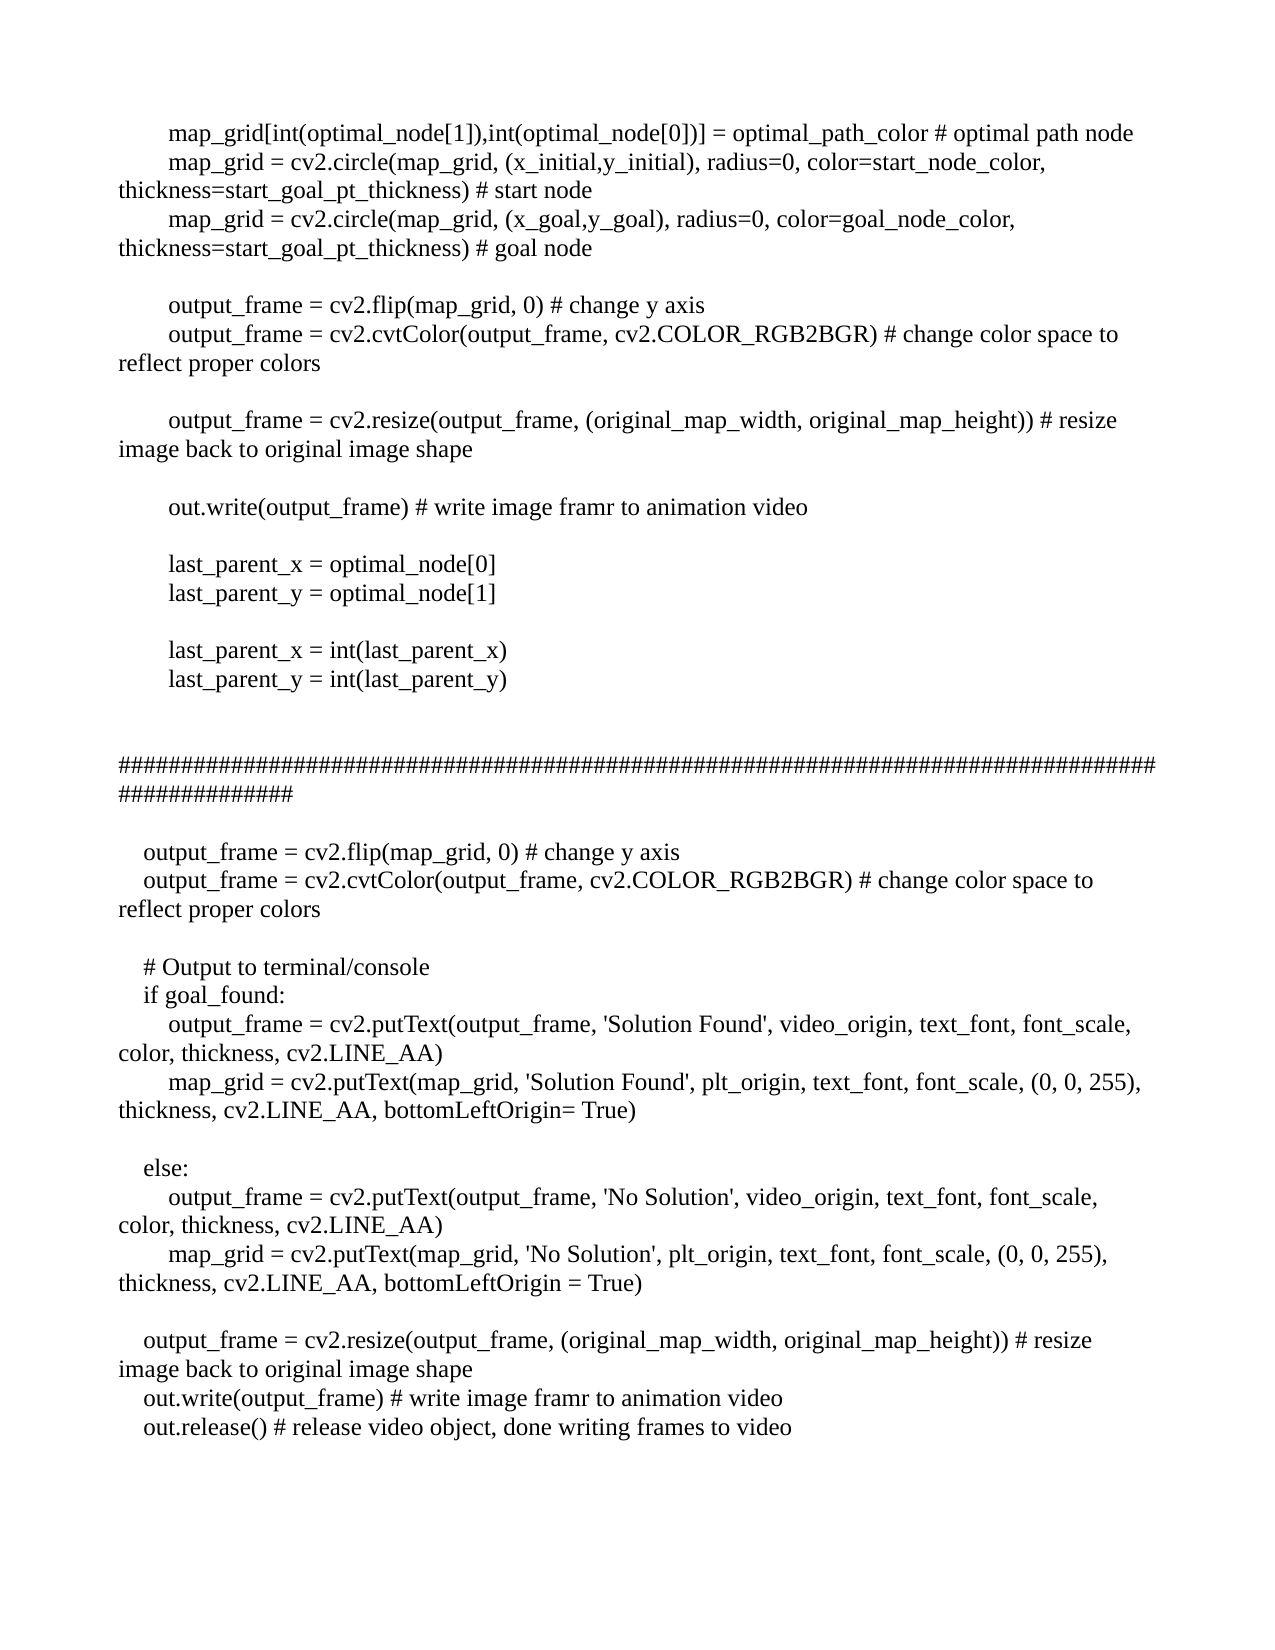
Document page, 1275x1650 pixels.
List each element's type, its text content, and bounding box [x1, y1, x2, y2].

text if goal_found: [118, 981, 1157, 1009]
text map_grid[int(optimal_node[1]),int(optimal_node[0])] = optimal_path_color # optimal path node [118, 118, 1157, 147]
text out.write(output_frame) # write image framr to animation video [118, 492, 1157, 521]
text output_frame = cv2.putText(output_frame, 'No Solution', video_origin, text_font, font_scale, color, thickness, cv2.LINE_AA) [118, 1182, 1157, 1239]
text map_grid = cv2.circle(map_grid, (x_goal,y_goal), radius=0, color=goal_node_color, thickness=start_goal_pt_thickness) # goal node [118, 204, 1157, 262]
text # Output to terminal/console [118, 952, 1157, 981]
text output_frame = cv2.flip(map_grid, 0) # change y axis [118, 291, 1157, 319]
text output_frame = cv2.cvtColor(output_frame, cv2.COLOR_RGB2BGR) # change color space to reflect proper colors [118, 866, 1157, 923]
text output_frame = cv2.flip(map_grid, 0) # change y axis [118, 837, 1157, 866]
text out.write(output_frame) # write image framr to animation video [118, 1383, 1157, 1412]
text ################################################################################################# [118, 722, 1157, 808]
text last_parent_y = int(last_parent_y) [118, 664, 1157, 693]
text else: [118, 1153, 1157, 1182]
text output_frame = cv2.putText(output_frame, 'Solution Found', video_origin, text_font, font_scale, color, thickness, cv2.LINE_AA) [118, 1009, 1157, 1067]
text output_frame = cv2.resize(output_frame, (original_map_width, original_map_height)) # resize image back to original image shape [118, 1326, 1157, 1383]
text last_parent_x = int(last_parent_x) [118, 636, 1157, 664]
text map_grid = cv2.circle(map_grid, (x_initial,y_initial), radius=0, color=start_node_color, thickness=start_goal_pt_thickness) # start node [118, 147, 1157, 204]
text map_grid = cv2.putText(map_grid, 'No Solution', plt_origin, text_font, font_scale, (0, 0, 255), thickness, cv2.LINE_AA, bottomLeftOrigin = True) [118, 1239, 1157, 1297]
text output_frame = cv2.cvtColor(output_frame, cv2.COLOR_RGB2BGR) # change color space to reflect proper colors [118, 319, 1157, 377]
text map_grid = cv2.putText(map_grid, 'Solution Found', plt_origin, text_font, font_scale, (0, 0, 255), thickness, cv2.LINE_AA, bottomLeftOrigin= True) [118, 1067, 1157, 1124]
text out.release() # release video object, done writing frames to video [118, 1412, 1157, 1441]
text output_frame = cv2.resize(output_frame, (original_map_width, original_map_height)) # resize image back to original image shape [118, 406, 1157, 463]
text last_parent_y = optimal_node[1] [118, 578, 1157, 607]
text last_parent_x = optimal_node[0] [118, 549, 1157, 578]
